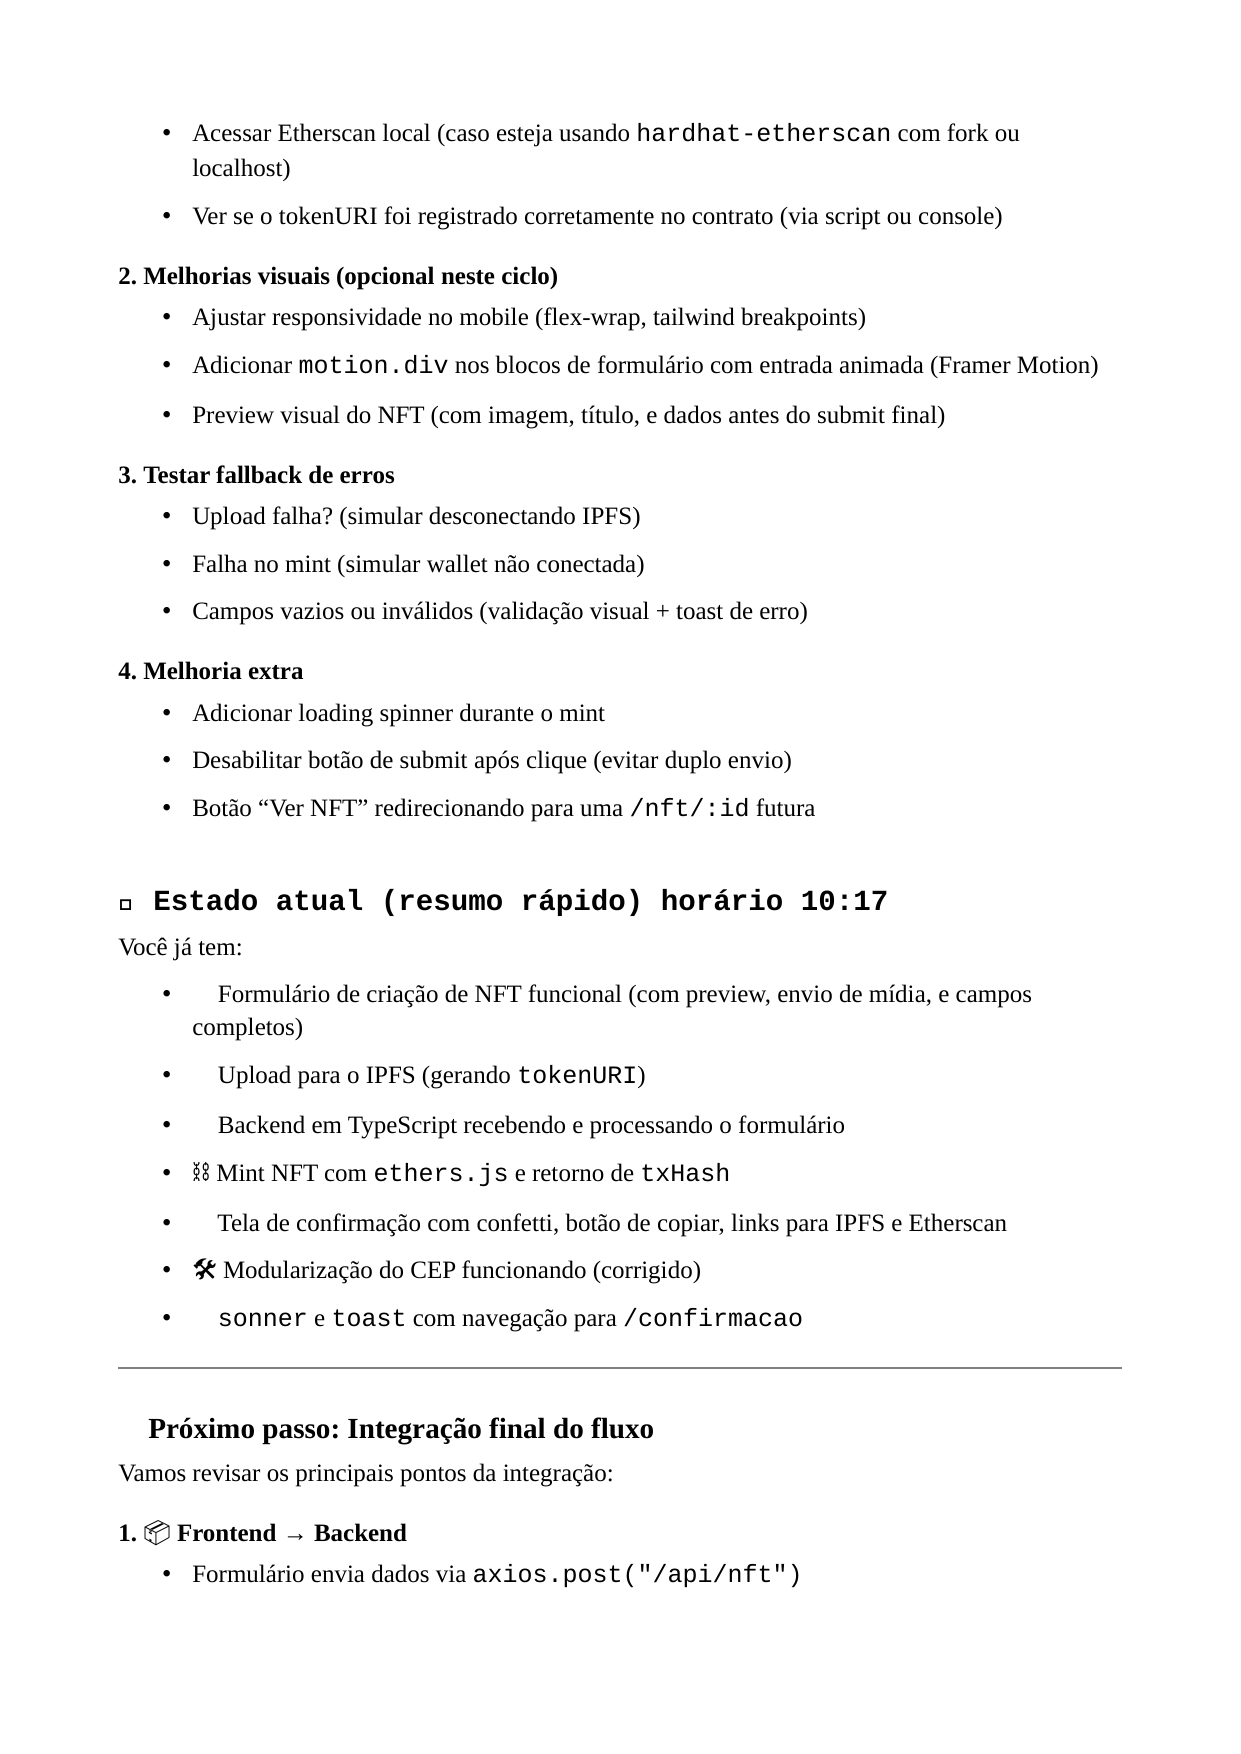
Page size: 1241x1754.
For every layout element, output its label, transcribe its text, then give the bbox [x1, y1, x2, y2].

list Desabilitar botão de submit após clique (evitar duplo envio) [162, 745, 1122, 774]
list ⛓️ Mint NFT com ethers.js e retorno de txHash [162, 1158, 1122, 1188]
text Você já tem: [118, 932, 1122, 961]
list 🎉 Tela de confirmação com confetti, botão de copiar, links para IPFS e Etherscan [162, 1208, 1122, 1236]
list Ver se o tokenURI foi registrado corretamente no contrato (via script ou console) [162, 201, 1122, 229]
list Campos vazios ou inválidos (validação visual + toast de erro) [162, 596, 1122, 625]
subtitle ✅ Estado atual (resumo rápido) horário 10:17 [118, 886, 1122, 919]
subtitle 3. Testar fallback de erros [118, 460, 1122, 489]
subtitle 2. Melhorias visuais (opcional neste ciclo) [118, 261, 1122, 290]
list 📄 Formulário de criação de NFT funcional (com preview, envio de mídia, e campos completos) [162, 979, 1122, 1041]
list Botão “Ver NFT” redirecionando para uma /nft/:id futura [162, 793, 1122, 824]
list Adicionar loading spinner durante o mint [162, 698, 1122, 726]
list Ajustar responsividade no mobile (flex-wrap, tailwind breakpoints) [162, 302, 1122, 331]
subtitle 🎯 Próximo passo: Integração final do fluxo [118, 1412, 1122, 1445]
list 🧠 Backend em TypeScript recebendo e processando o formulário [162, 1110, 1122, 1139]
list 🔗 Upload para o IPFS (gerando tokenURI) [162, 1060, 1122, 1091]
list ✅ sonner e toast com navegação para /confirmacao [162, 1303, 1122, 1334]
list Preview visual do NFT (com imagem, título, e dados antes do submit final) [162, 400, 1122, 428]
list Adicionar motion.div nos blocos de formulário com entrada animada (Framer Motion) [162, 350, 1122, 381]
list Acessar Etherscan local (caso esteja usando hardhat-etherscan com fork ou localhost) [162, 118, 1122, 182]
list Upload falha? (simular desconectando IPFS) [162, 501, 1122, 530]
list 🛠️ Modularização do CEP funcionando (corrigido) [162, 1255, 1122, 1284]
subtitle 1. 📦 Frontend → Backend [118, 1518, 1122, 1547]
list Formulário envia dados via axios.post("/api/nft") [162, 1559, 1122, 1590]
text Vamos revisar os principais pontos da integração: [118, 1458, 1122, 1486]
list Falha no mint (simular wallet não conectada) [162, 549, 1122, 577]
subtitle 4. Melhoria extra [118, 656, 1122, 685]
